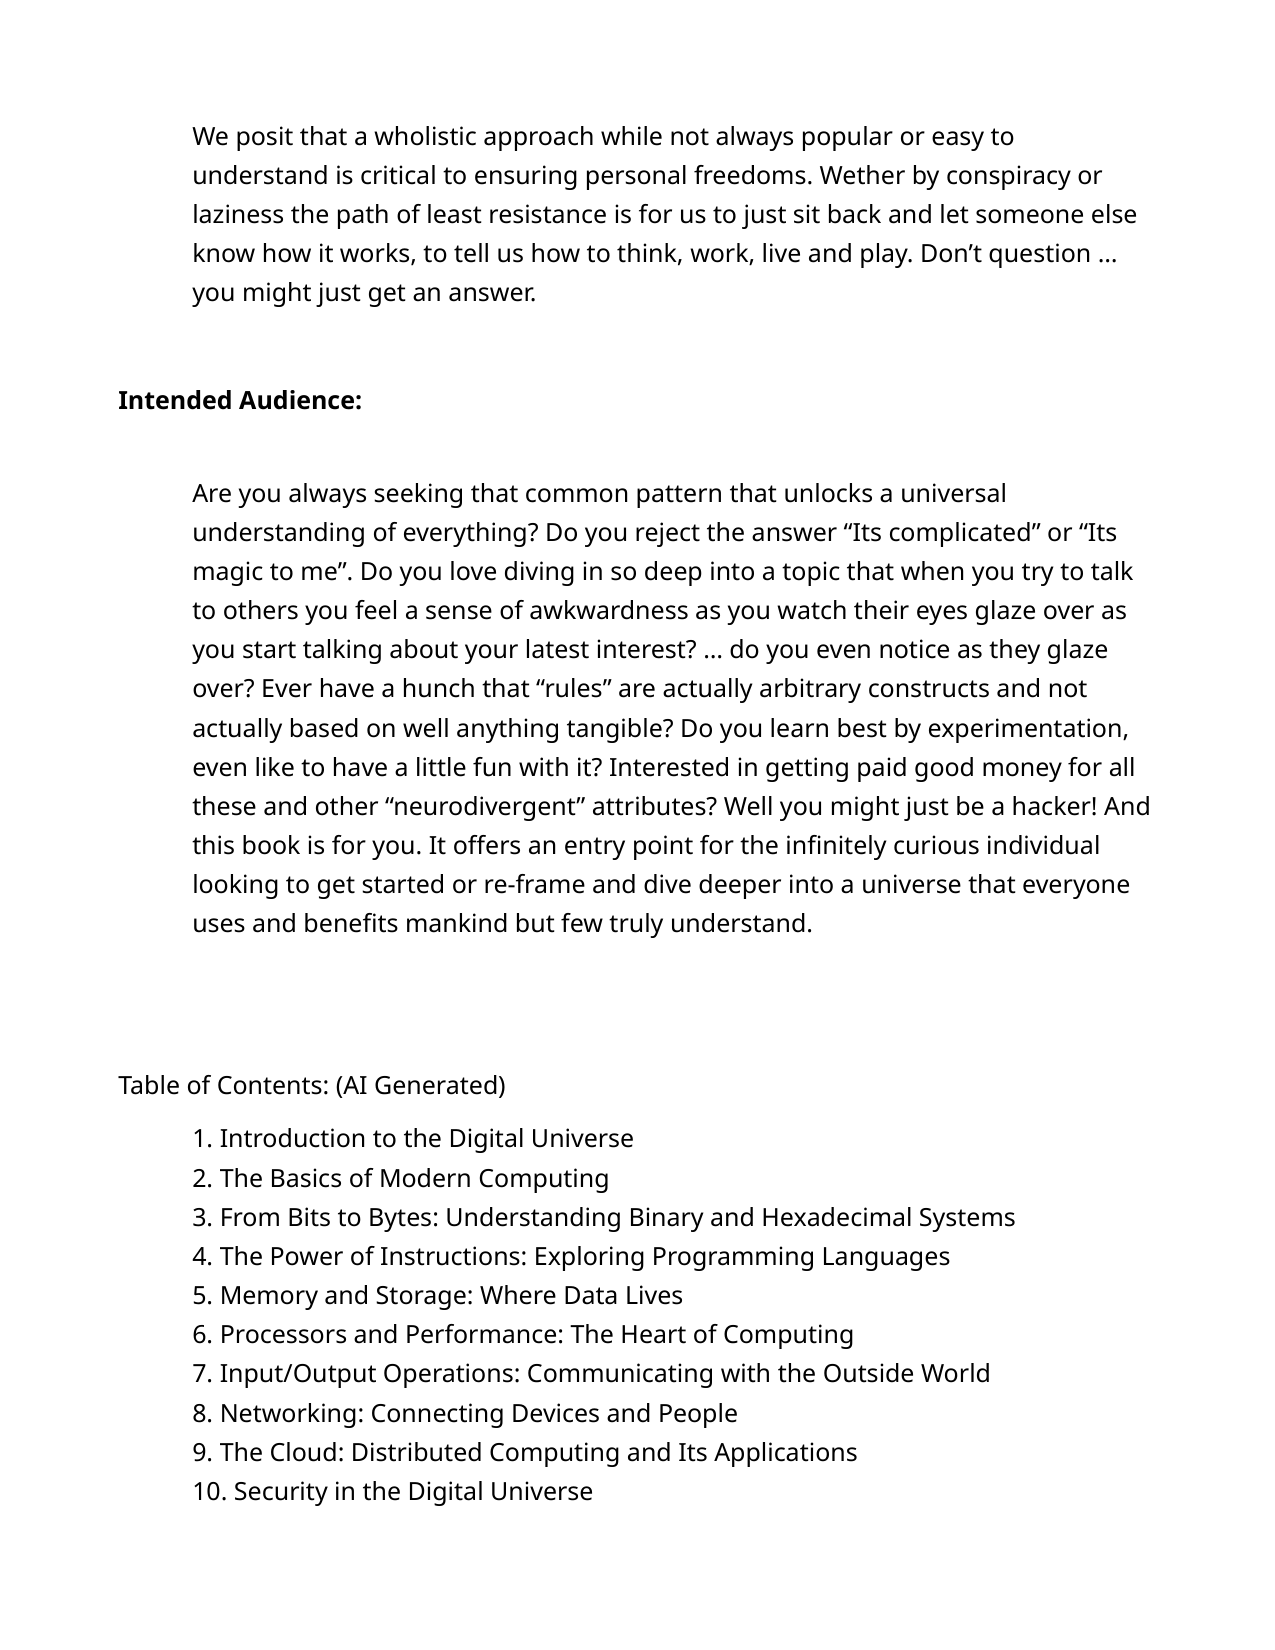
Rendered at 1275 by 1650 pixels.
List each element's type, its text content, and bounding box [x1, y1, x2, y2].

text Intended Audience: [118, 382, 1157, 456]
text We posit that a wholistic approach while not always popular or easy to understand is critical to ensuring personal freedoms. Wether by conspiracy or laziness the path of least resistance is for us to just sit back and let someone else know how it works, to tell us how to think, work, live and play. Don’t question … you might just get an answer. [192, 118, 1157, 309]
text 2. The Basics of Modern Computing [192, 1160, 1157, 1194]
text Table of Contents: (AI Generated) [118, 1067, 1157, 1101]
text 4. The Power of Instructions: Exploring Programming Languages [192, 1238, 1157, 1273]
text 5. Memory and Storage: Where Data Lives [192, 1278, 1157, 1312]
text 3. From Bits to Bytes: Understanding Binary and Hexadecimal Systems [192, 1199, 1157, 1233]
text 9. The Cloud: Distributed Computing and Its Applications [192, 1434, 1157, 1468]
text 8. Networking: Connecting Devices and People [192, 1395, 1157, 1429]
text Are you always seeking that common pattern that unlocks a universal understanding of everything? Do you reject the answer “Its complicated” or “Its magic to me”. Do you love diving in so deep into a topic that when you try to talk to others you feel a sense of awkwardness as you watch their eyes glaze over as you start talking about your latest interest? … do you even notice as they glaze over? Ever have a hunch that “rules” are actually arbitrary constructs and not actually based on well anything tangible? Do you learn best by experimentation, even like to have a little fun with it? Interested in getting paid good money for all these and other “neurodivergent” attributes? Well you might just be a hacker! And this book is for you. It offers an entry point for the infinitely curious individual looking to get started or re-frame and dive deeper into a universe that everyone uses and benefits mankind but few truly understand. [192, 475, 1157, 940]
text 7. Input/Output Operations: Communicating with the Outside World [192, 1356, 1157, 1390]
text 6. Processors and Performance: The Heart of Computing [192, 1317, 1157, 1351]
text 1. Introduction to the Digital Universe [192, 1121, 1157, 1155]
text 10. Security in the Digital Universe [192, 1473, 1157, 1508]
